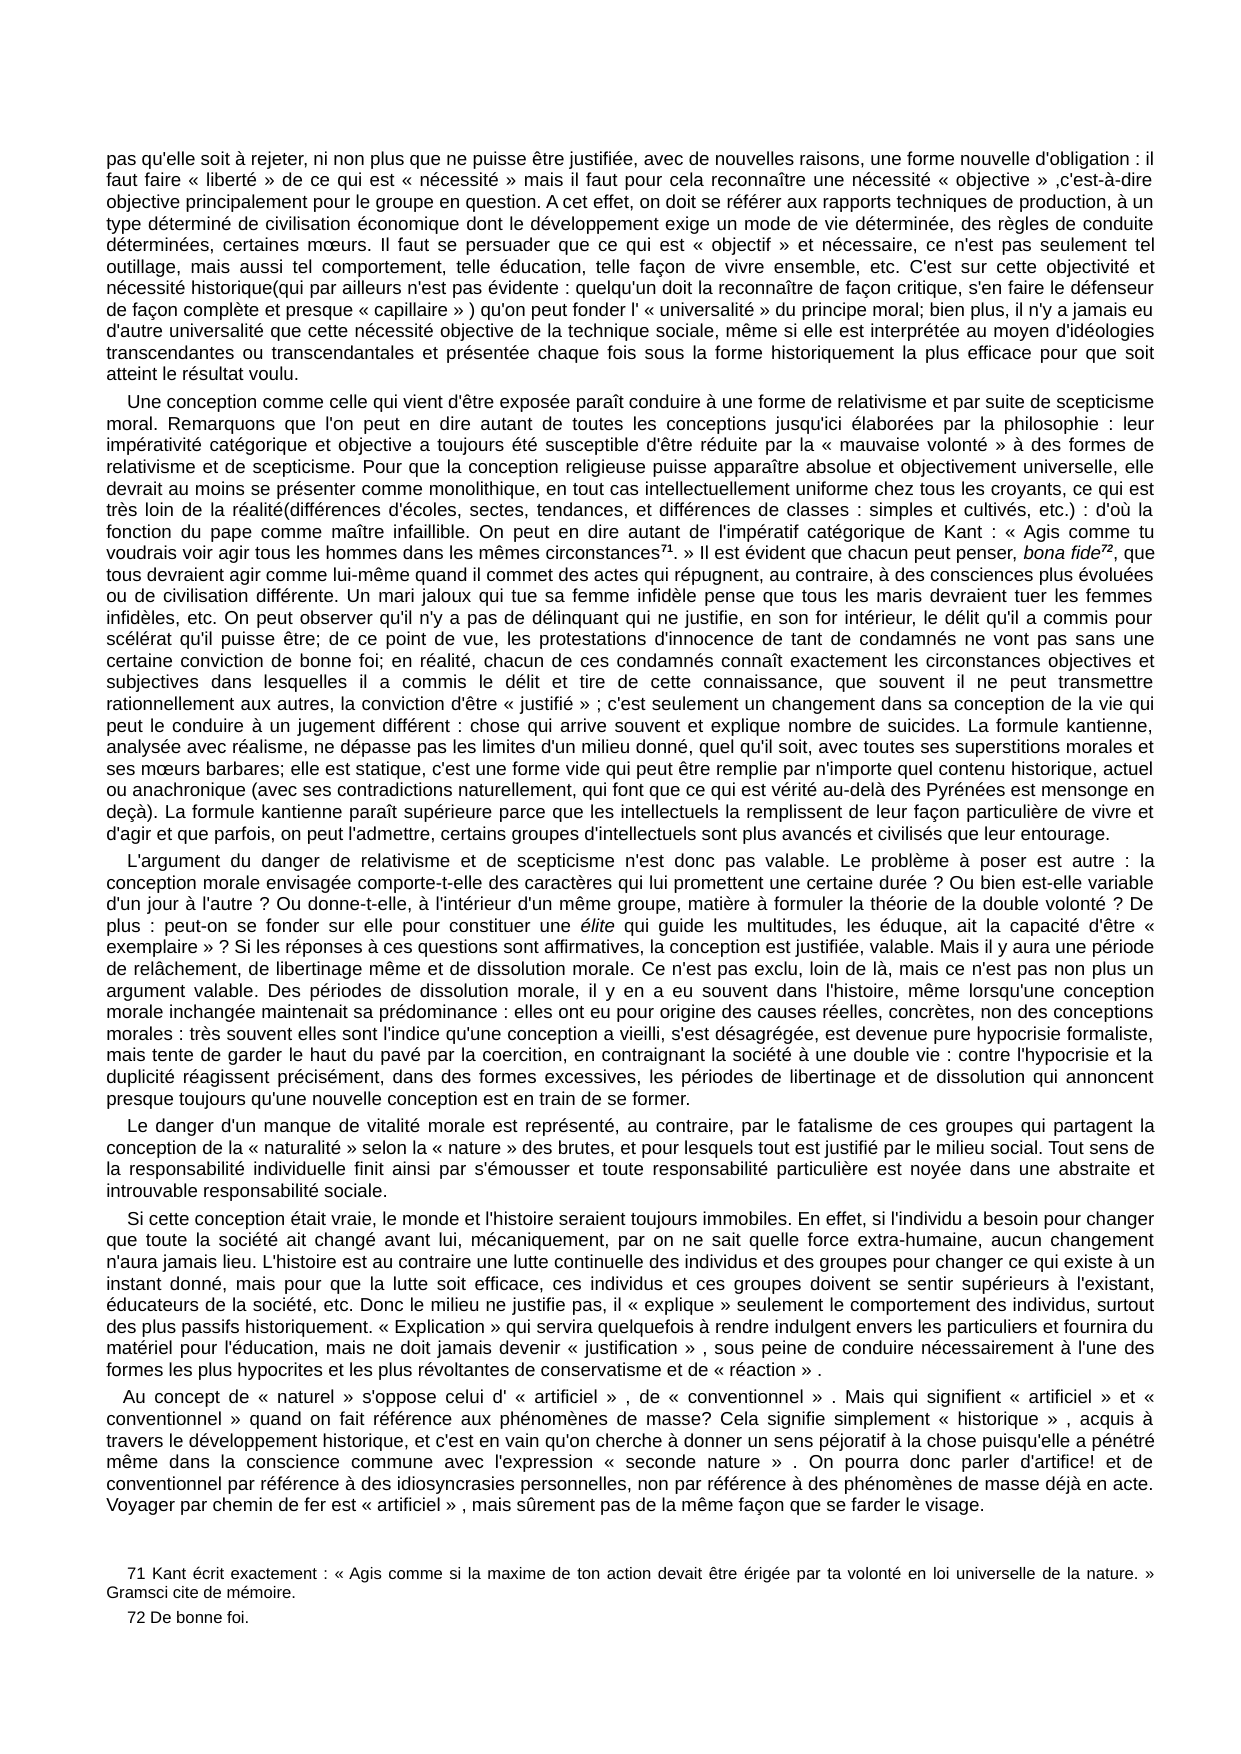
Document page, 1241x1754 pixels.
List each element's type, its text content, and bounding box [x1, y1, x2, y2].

text De bonne foi. [106, 1608, 1155, 1627]
text Si cette conception était vraie, le monde et l'histoire seraient toujours immobiles. En effet, si l'individu a besoin pour changer que toute la société ait changé avant lui, mécaniquement, par on ne sait quelle force extra-humaine, aucun changement n'aura jamais lieu. L'histoire est au contraire une lutte continuelle des individus et des groupes pour changer ce qui existe à un instant donné, mais pour que la lutte soit efficace, ces individus et ces groupes doivent se sentir supérieurs à l'existant, éducateurs de la société, etc. Donc le milieu ne justifie pas, il « explique » seulement le comportement des individus, surtout des plus passifs historiquement. « Explication » qui servira quelquefois à rendre indulgent envers les particuliers et fournira du matériel pour l'éducation, mais ne doit jamais devenir « justification » , sous peine de conduire nécessairement à l'une des formes les plus hypocrites et les plus révoltantes de conservatisme et de « réaction » . [106, 1208, 1155, 1380]
text Kant écrit exactement : « Agis comme si la maxime de ton action devait être érigée par ta volonté en loi universelle de la nature. » Gramsci cite de mémoire. [106, 1563, 1155, 1602]
text Une conception comme celle qui vient d'être exposée paraît conduire à une forme de relativisme et par suite de scepticisme moral. Remarquons que l'on peut en dire autant de toutes les conceptions jusqu'ici élaborées par la philosophie : leur impérativité catégorique et objective a toujours été susceptible d'être réduite par la « mauvaise volonté » à des formes de relativisme et de scepticisme. Pour que la conception religieuse puisse apparaître absolue et objectivement universelle, elle devrait au moins se présenter comme monolithique, en tout cas intellectuellement uniforme chez tous les croyants, ce qui est très loin de la réalité(différences d'écoles, sectes, tendances, et différences de classes : simples et cultivés, etc.) : d'où la fonction du pape comme maître infaillible. On peut en dire autant de l'impératif catégorique de Kant : « Agis comme tu voudrais voir agir tous les hommes dans les mêmes circonstances. » Il est évident que chacun peut penser, bona fide, que tous devraient agir comme lui-même quand il commet des actes qui répugnent, au contraire, à des consciences plus évoluées ou de civilisation différente. Un mari jaloux qui tue sa femme infidèle pense que tous les maris devraient tuer les femmes infidèles, etc. On peut observer qu'il n'y a pas de délinquant qui ne justifie, en son for intérieur, le délit qu'il a commis pour scélérat qu'il puisse être; de ce point de vue, les protestations d'innocence de tant de condamnés ne vont pas sans une certaine conviction de bonne foi; en réalité, chacun de ces condamnés connaît exactement les circonstances objectives et subjectives dans lesquelles il a commis le délit et tire de cette connaissance, que souvent il ne peut transmettre rationnellement aux autres, la conviction d'être « justifié » ; c'est seulement un changement dans sa conception de la vie qui peut le conduire à un jugement différent : chose qui arrive souvent et explique nombre de suicides. La formule kantienne, analysée avec réalisme, ne dépasse pas les limites d'un milieu donné, quel qu'il soit, avec toutes ses superstitions morales et ses mœurs barbares; elle est statique, c'est une forme vide qui peut être remplie par n'importe quel contenu historique, actuel ou anachronique (avec ses contradictions naturellement, qui font que ce qui est vérité au-delà des Pyrénées est mensonge en deçà). La formule kantienne paraît supérieure parce que les intellectuels la remplissent de leur façon particulière de vivre et d'agir et que parfois, on peut l'admettre, certains groupes d'intellectuels sont plus avancés et civilisés que leur entourage. [106, 391, 1155, 844]
text Le danger d'un manque de vitalité morale est représenté, au contraire, par le fatalisme de ces groupes qui partagent la conception de la « naturalité » selon la « nature » des brutes, et pour lesquels tout est justifié par le milieu social. Tout sens de la responsabilité individuelle finit ainsi par s'émousser et toute responsabilité particulière est noyée dans une abstraite et introuvable responsabilité sociale. [106, 1115, 1155, 1201]
text pas qu'elle soit à rejeter, ni non plus que ne puisse être justifiée, avec de nouvelles raisons, une forme nouvelle d'obligation : il faut faire « liberté » de ce qui est « nécessité » mais il faut pour cela reconnaître une nécessité « objective » ,c'est-à-dire objective principalement pour le groupe en question. A cet effet, on doit se référer aux rapports techniques de production, à un type déterminé de civilisation économique dont le développement exige un mode de vie déterminée, des règles de conduite déterminées, certaines mœurs. Il faut se persuader que ce qui est « objectif » et nécessaire, ce n'est pas seulement tel outillage, mais aussi tel comportement, telle éducation, telle façon de vivre ensemble, etc. C'est sur cette objectivité et nécessité historique(qui par ailleurs n'est pas évidente : quelqu'un doit la reconnaître de façon critique, s'en faire le défenseur de façon complète et presque « capillaire » ) qu'on peut fonder l' « universalité » du principe moral; bien plus, il n'y a jamais eu d'autre universalité que cette nécessité objective de la technique sociale, même si elle est interprétée au moyen d'idéologies transcendantes ou transcendantales et présentée chaque fois sous la forme historiquement la plus efficace pour que soit atteint le résultat voulu. [106, 148, 1155, 385]
text L'argument du danger de relativisme et de scepticisme n'est donc pas valable. Le problème à poser est autre : la conception morale envisagée comporte-t-elle des caractères qui lui promettent une certaine durée ? Ou bien est-elle variable d'un jour à l'autre ? Ou donne-t-elle, à l'intérieur d'un même groupe, matière à formuler la théorie de la double volonté ? De plus : peut-on se fonder sur elle pour constituer une élite qui guide les multitudes, les éduque, ait la capacité d'être « exemplaire » ? Si les réponses à ces questions sont affirmatives, la conception est justifiée, valable. Mais il y aura une période de relâchement, de libertinage même et de dissolution morale. Ce n'est pas exclu, loin de là, mais ce n'est pas non plus un argument valable. Des périodes de dissolution morale, il y en a eu souvent dans l'histoire, même lorsqu'une conception morale inchangée maintenait sa prédominance : elles ont eu pour origine des causes réelles, concrètes, non des conceptions morales : très souvent elles sont l'indice qu'une conception a vieilli, s'est désagrégée, est devenue pure hypocrisie formaliste, mais tente de garder le haut du pavé par la coercition, en contraignant la société à une double vie : contre l'hypocrisie et la duplicité réagissent précisément, dans des formes excessives, les périodes de libertinage et de dissolution qui annoncent presque toujours qu'une nouvelle conception est en train de se former. [106, 850, 1155, 1109]
text Au concept de « naturel » s'oppose celui d' « artificiel » , de « conventionnel » . Mais qui signifient « artificiel » et « conventionnel » quand on fait référence aux phénomènes de masse? Cela signifie simplement « historique » , acquis à travers le développement historique, et c'est en vain qu'on cherche à donner un sens péjoratif à la chose puisqu'elle a pénétré même dans la conscience commune avec l'expression « seconde nature » . On pourra donc parler d'artifice! et de conventionnel par référence à des idiosyncrasies personnelles, non par référence à des phénomènes de masse déjà en acte. Voyager par chemin de fer est « artificiel » , mais sûrement pas de la même façon que se farder le visage. [106, 1386, 1155, 1516]
